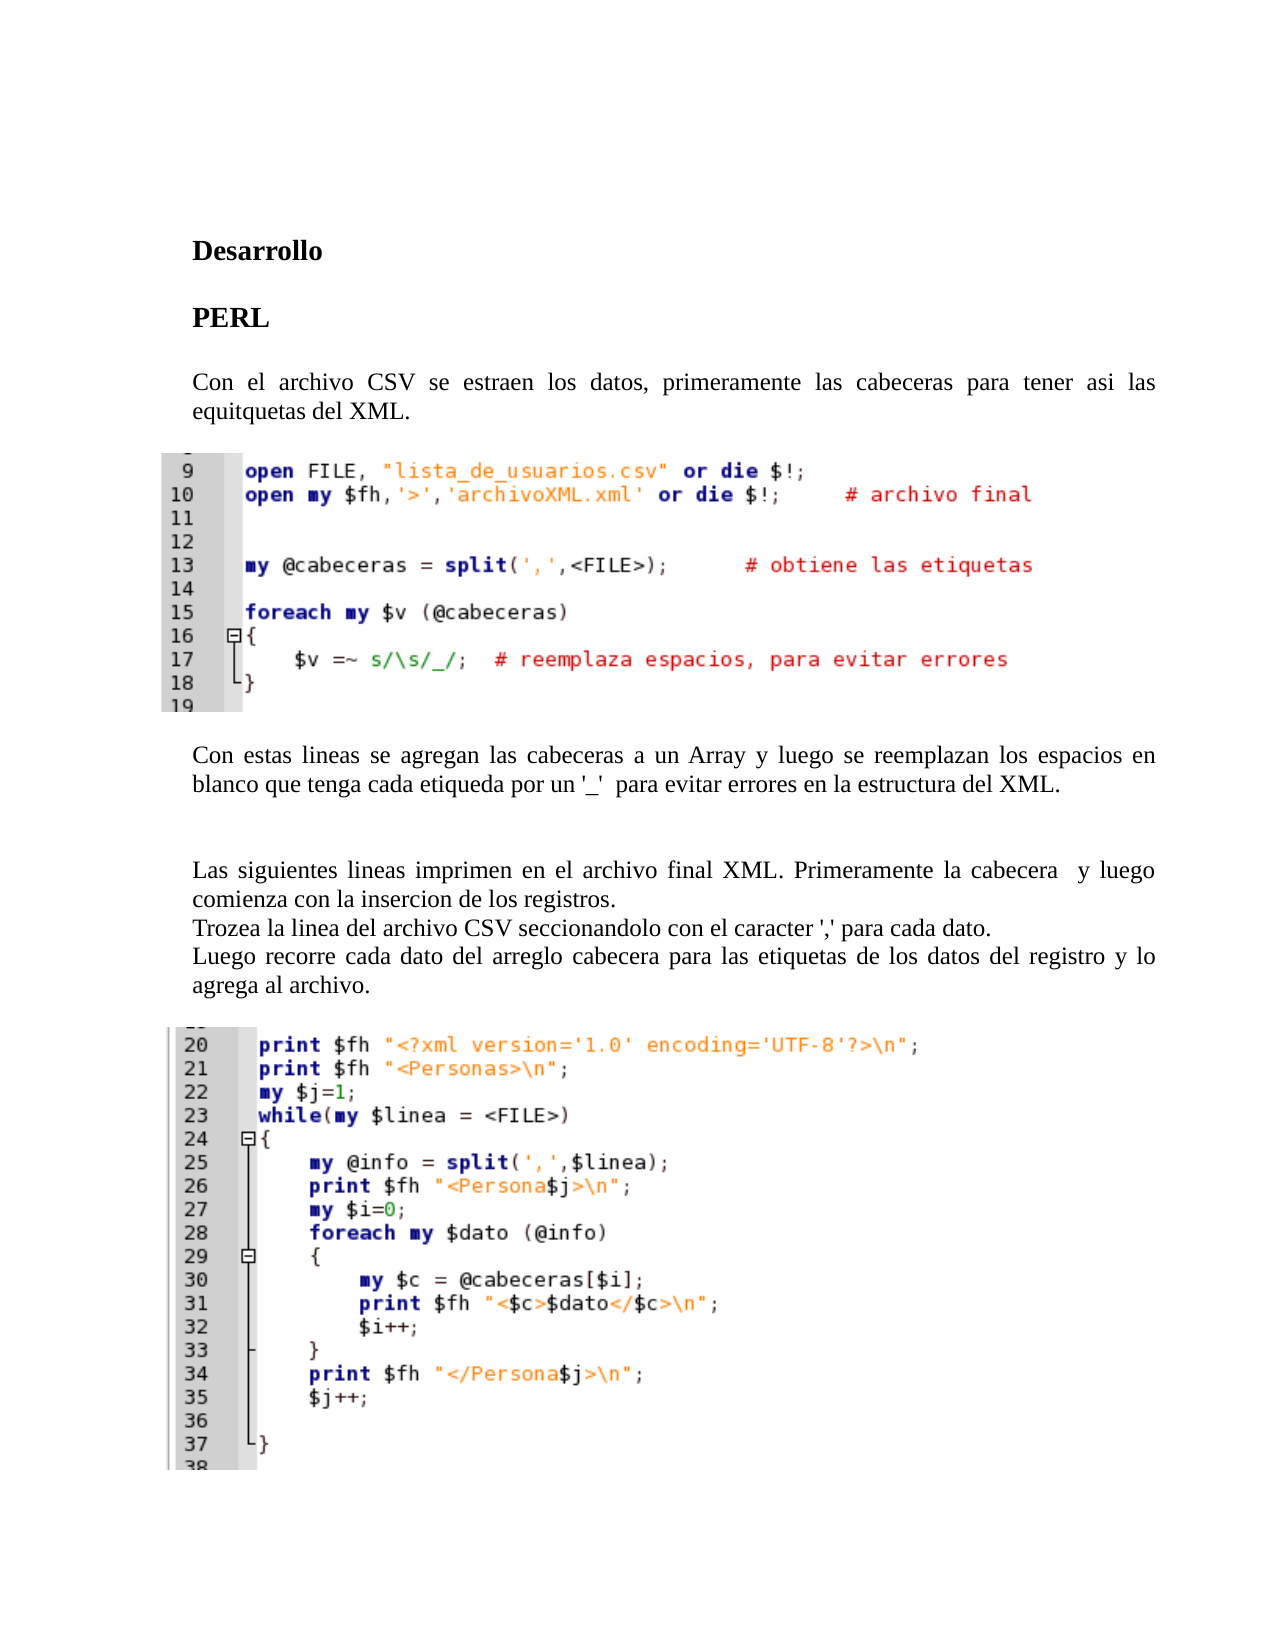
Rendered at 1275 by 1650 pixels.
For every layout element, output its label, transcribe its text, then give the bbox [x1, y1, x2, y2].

text Trozea la linea del archivo CSV seccionandolo con el caracter ',' para cada dato. [192, 913, 1157, 941]
picture [165, 1027, 1110, 1470]
text Las siguientes lineas imprimen en el archivo final XML. Primeramente la cabecera y luego comienza con la insercion de los registros. [192, 855, 1157, 913]
text Desarrollo [192, 233, 1157, 267]
text Con el archivo CSV se estraen los datos, primeramente las cabeceras para tener asi las equitquetas del XML. [192, 367, 1157, 425]
text Con estas lineas se agregan las cabeceras a un Array y luego se reemplazan los espacios en blanco que tenga cada etiqueda por un '_' para evitar errores en la estructura del XML. [192, 740, 1157, 798]
text PERL [192, 300, 1157, 334]
text Luego recorre cada dato del arreglo cabecera para las etiquetas de los datos del registro y lo agrega al archivo. [192, 941, 1157, 999]
picture [157, 453, 1118, 712]
